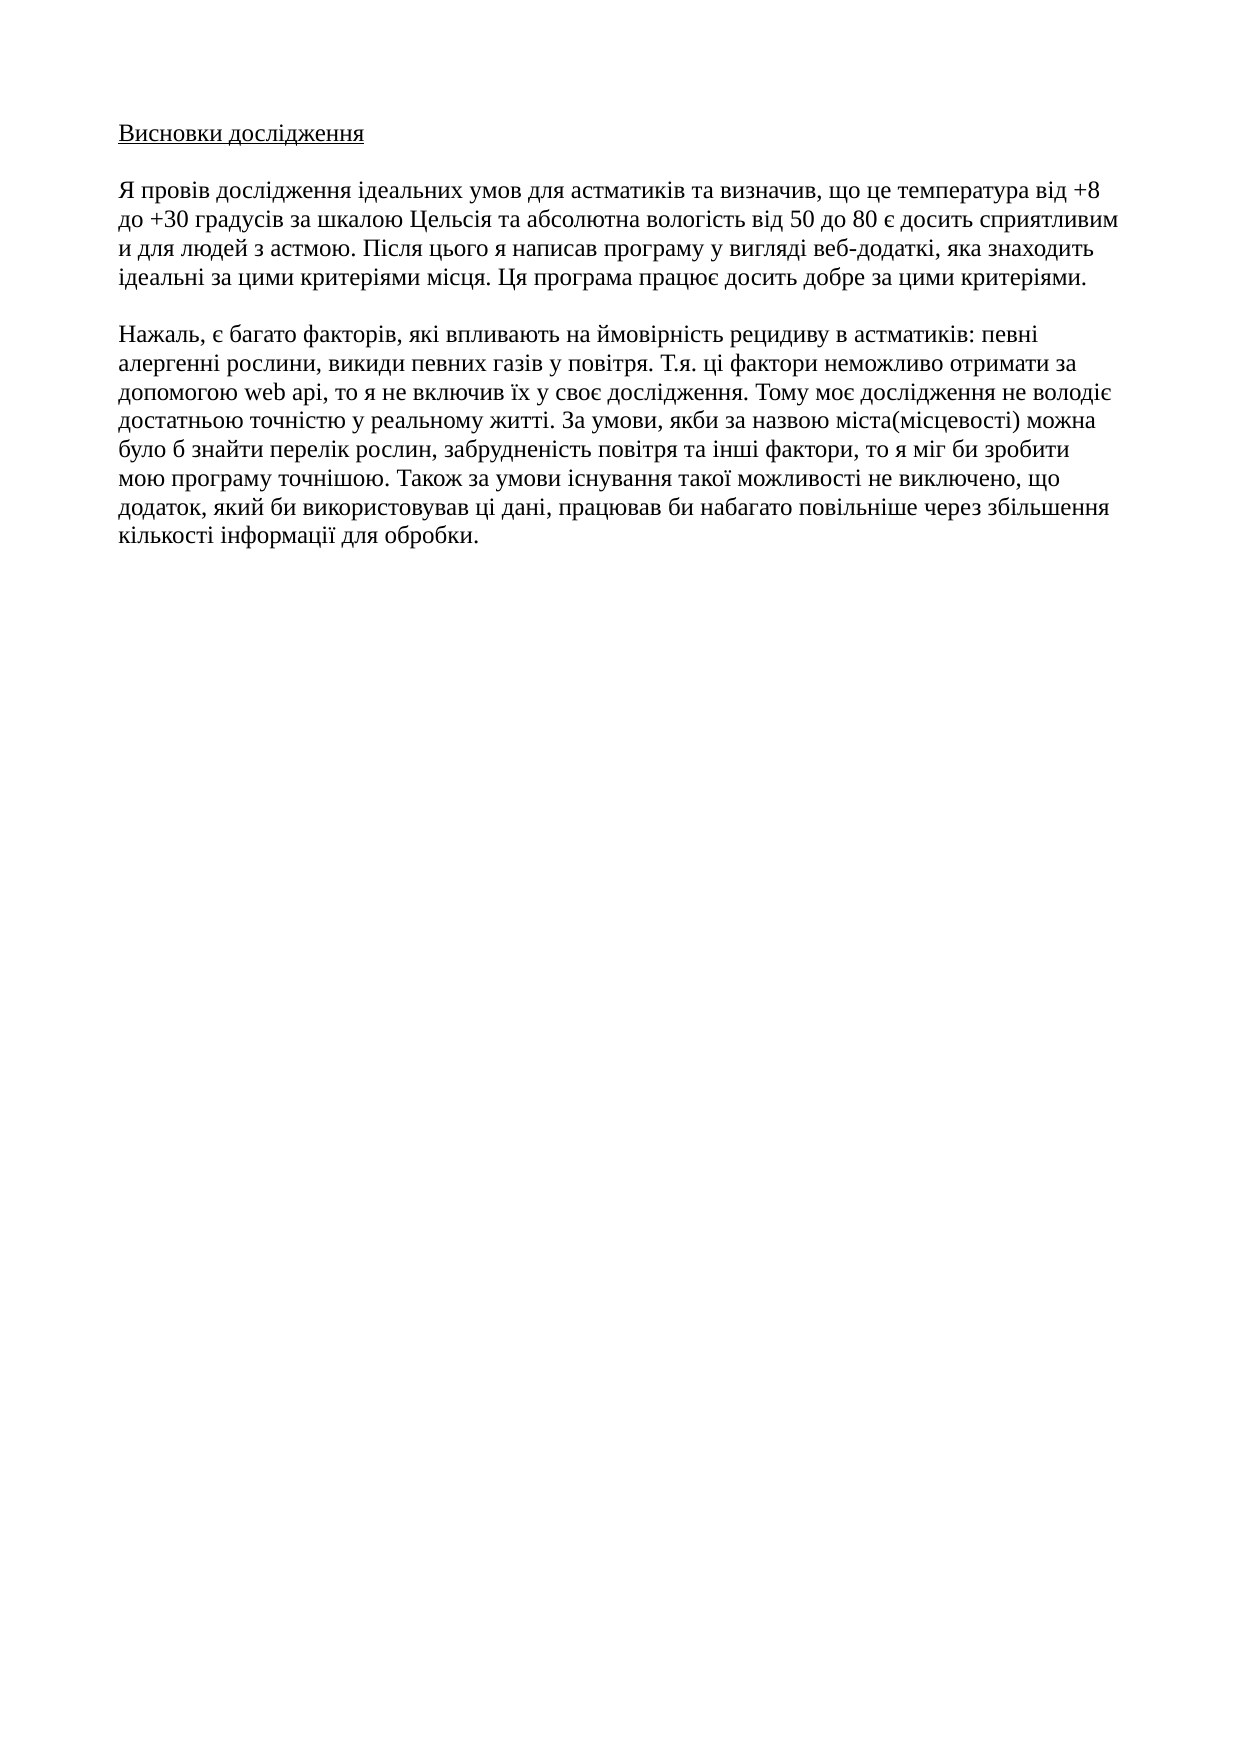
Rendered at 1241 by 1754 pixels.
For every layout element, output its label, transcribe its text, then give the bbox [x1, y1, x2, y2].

text Висновки дослідження [118, 118, 1122, 147]
text Я провів дослідження ідеальних умов для астматиків та визначив, що це температура від +8 до +30 градусів за шкалою Цельсія та абсолютна вологість від 50 до 80 є досить сприятливим и для людей з астмою. Після цього я написав програму у вигляді веб-додаткі, яка знаходить ідеальні за цими критеріями місця. Ця програма працює досить добре за цими критеріями. [118, 176, 1122, 291]
text Нажаль, є багато факторів, які впливають на ймовірність рецидиву в астматиків: певні алергенні рослини, викиди певних газів у повітря. Т.я. ці фактори неможливо отримати за допомогою web api, то я не включив їх у своє дослідження. Тому моє дослідження не володіє достатньою точністю у реальному житті. За умови, якби за назвою міста(місцевості) можна було б знайти перелік рослин, забрудненість повітря та інші фактори, то я міг би зробити мою програму точнішою. Також за умови існування такої можливості не виключено, що додаток, який би використовував ці дані, працював би набагато повільніше через збільшення кількості інформації для обробки. [118, 319, 1122, 549]
